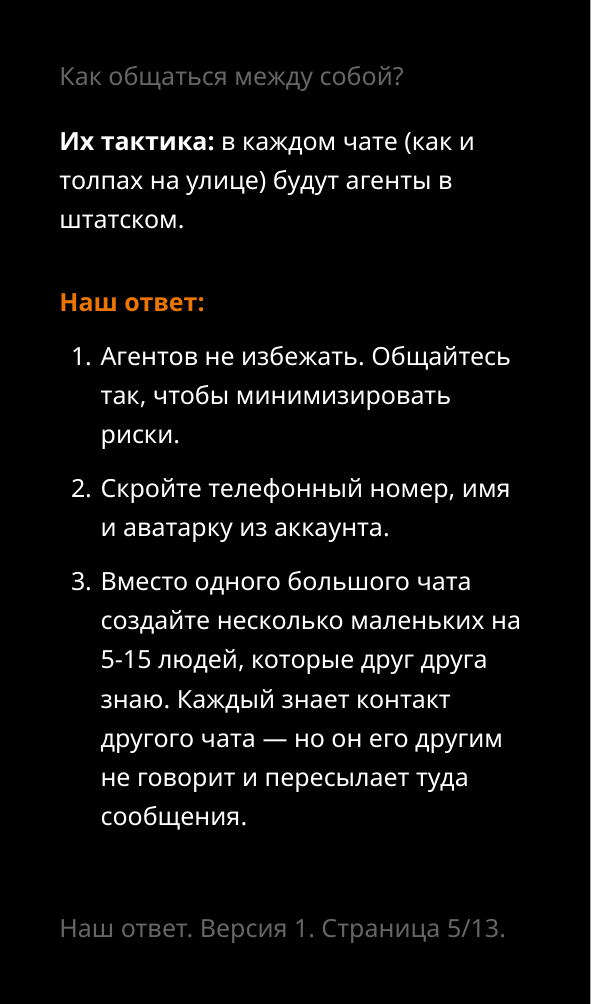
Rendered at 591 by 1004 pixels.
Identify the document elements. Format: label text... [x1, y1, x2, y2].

subtitle Как общаться между собой? [59, 59, 531, 93]
text Их тактика: в каждом чате (как и толпах на улице) будут агенты в штатском. [59, 123, 531, 236]
list Скройте телефонный номер, имя и аватарку из аккаунта. [71, 471, 531, 544]
text Наш ответ: [59, 285, 531, 319]
list Агентов не избежать. Общайтесь так, чтобы минимизировать риски. [71, 339, 531, 451]
list Вместо одного большого чата создайте несколько маленьких на 5-15 людей, которые друг друга знаю. Каждый знает контакт другого чата — но он его другим не говорит и пересылает туда сообщения. [71, 564, 531, 833]
